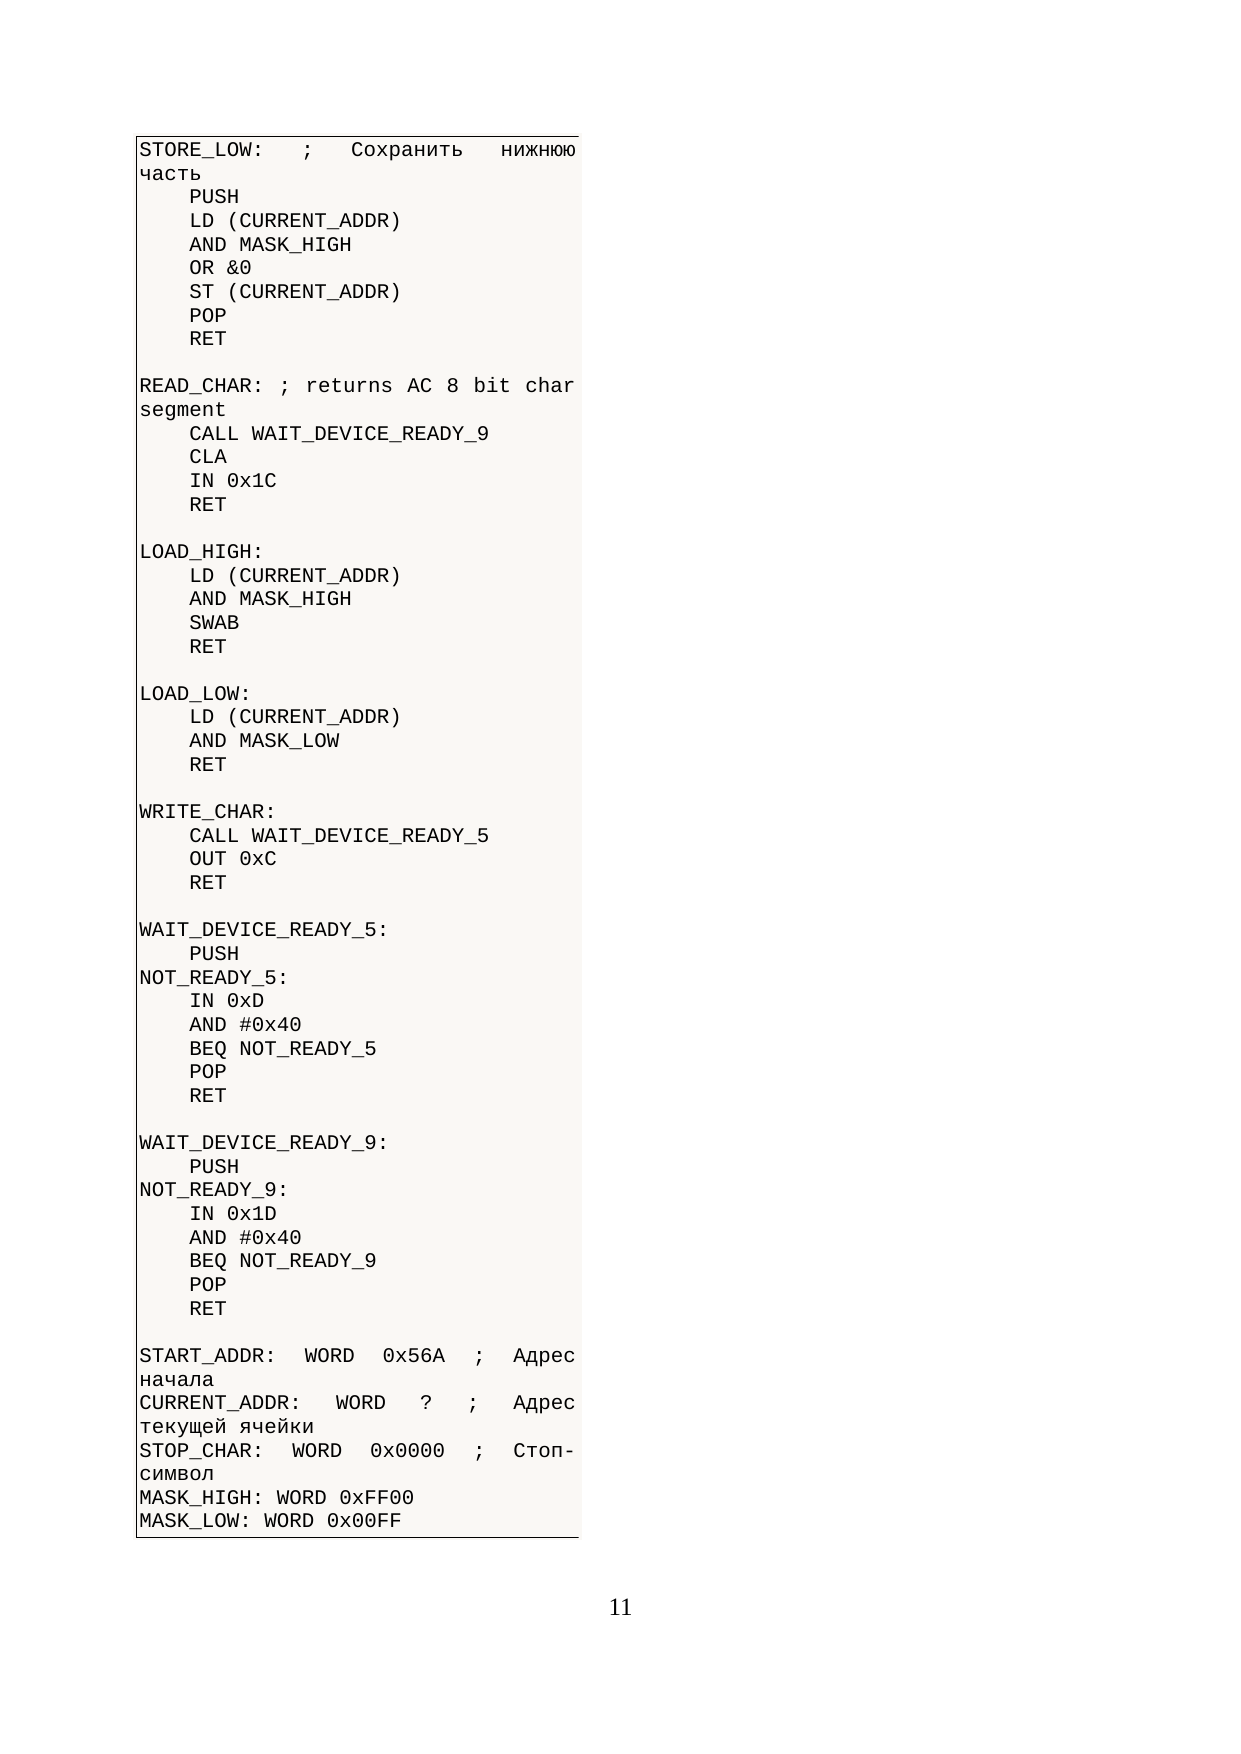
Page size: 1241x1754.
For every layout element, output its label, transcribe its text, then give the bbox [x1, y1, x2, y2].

table_header STORE_LOW: ; Сохранить нижнюю часть PUSH LD (CURRENT_ADDR) AND MASK_HIGH OR &0 ST (CURRENT_ADDR) POP RET READ_CHAR: ; returns AC 8 bit char segment CALL WAIT_DEVICE_READY_9 CLA IN 0x1C RET LOAD_HIGH: LD (CURRENT_ADDR) AND MASK_HIGH SWAB RET LOAD_LOW: LD (CURRENT_ADDR) AND MASK_LOW RET WRITE_CHAR: CALL WAIT_DEVICE_READY_5 OUT 0xC RET WAIT_DEVICE_READY_5: PUSH NOT_READY_5: IN 0xD AND #0x40 BEQ NOT_READY_5 POP RET WAIT_DEVICE_READY_9: PUSH NOT_READY_9: IN 0x1D AND #0x40 BEQ NOT_READY_9 POP RET START_ADDR: WORD 0x56A ; Адрес начала CURRENT_ADDR: WORD ? ; Адрес текущей ячейки STOP_CHAR: WORD 0x0000 ; Стоп-символ MASK_HIGH: WORD 0xFF00 MASK_LOW: WORD 0x00FF [133, 133, 582, 1540]
